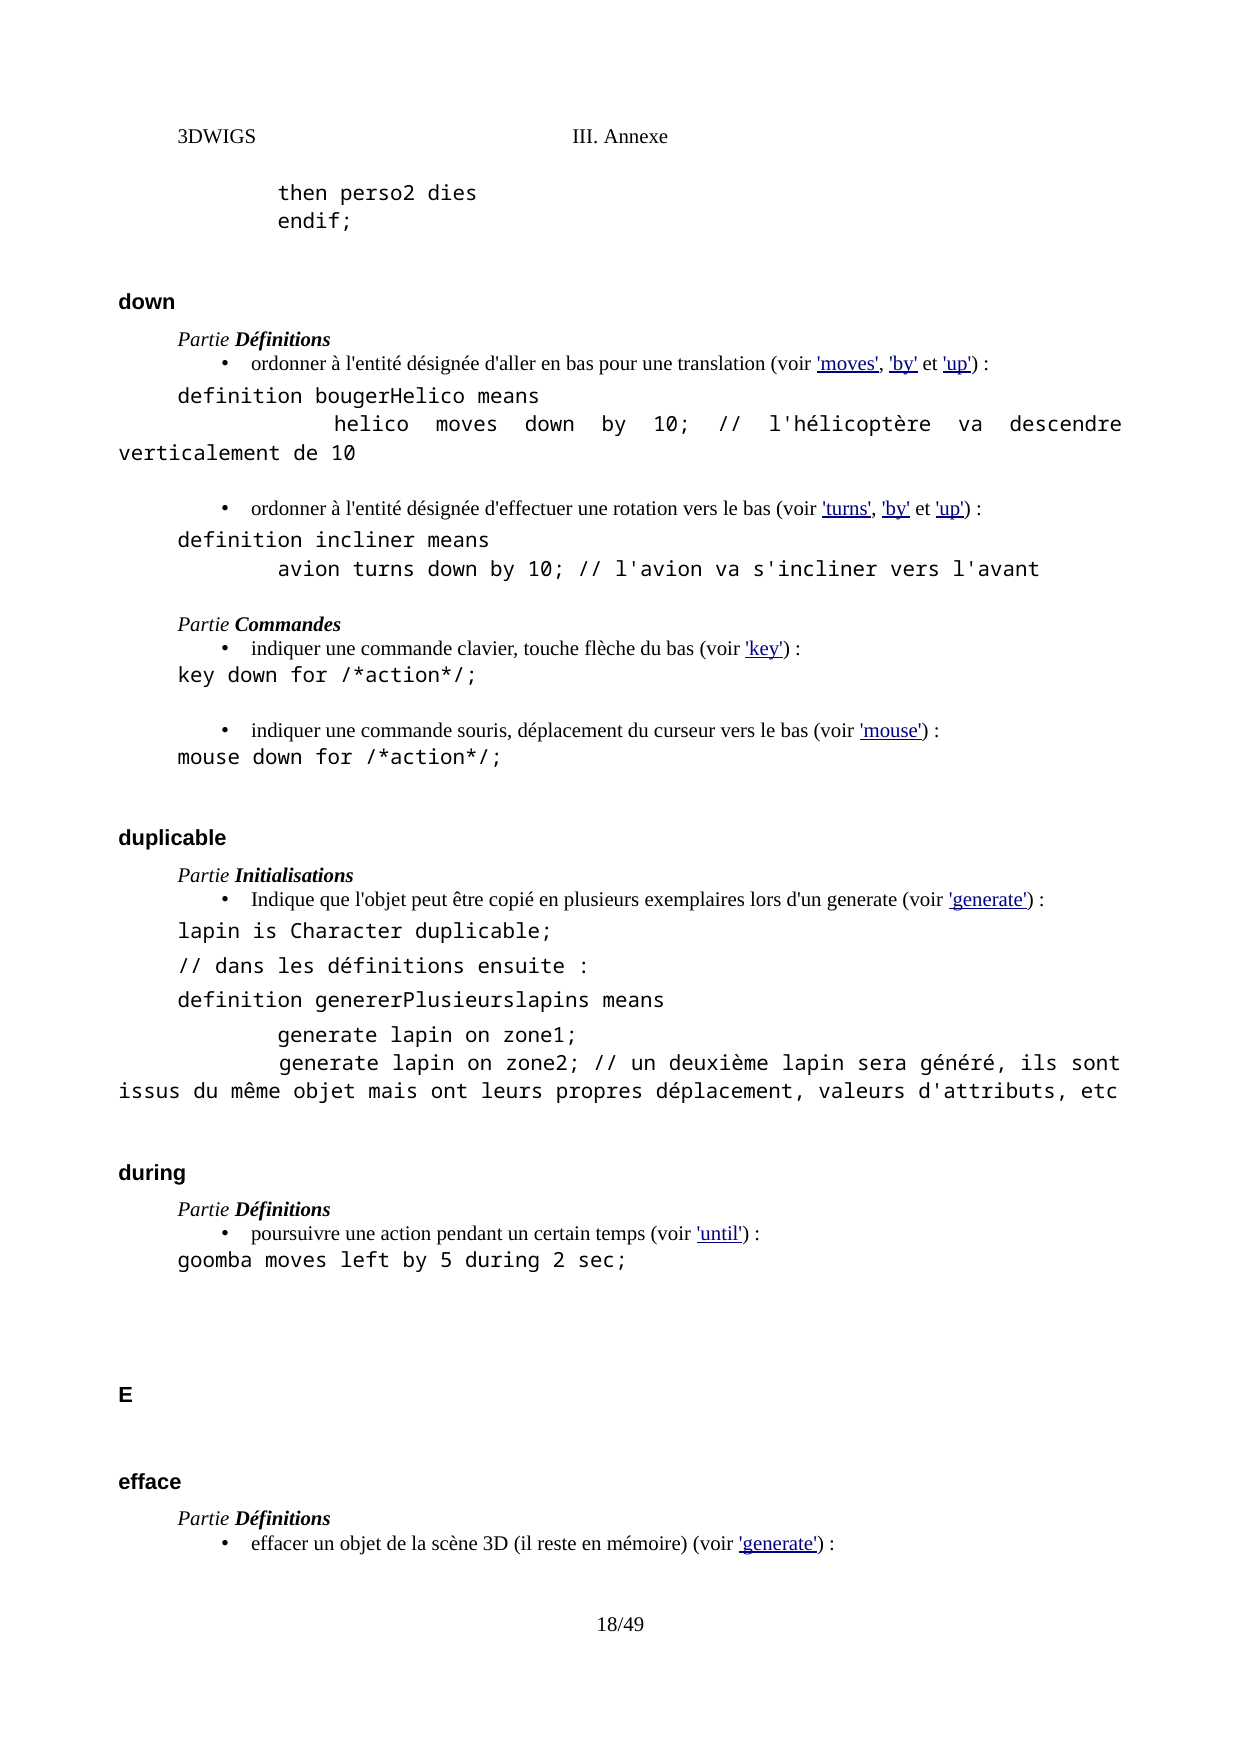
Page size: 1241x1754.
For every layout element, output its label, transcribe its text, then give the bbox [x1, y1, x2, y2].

text lapin is Character duplicable; [118, 917, 1122, 945]
text endif; [118, 206, 1122, 234]
text avion turns down by 10; // l'avion va s'incliner vers l'avant [118, 554, 1122, 582]
text mouse down for /*action*/; [118, 742, 1122, 770]
list ordonner à l'entité désignée d'effectuer une rotation vers le bas (voir 'turns', 'by' et 'up') : [162, 496, 1122, 519]
text helico moves down by 10; // l'hélicoptère va descendre verticalement de 10 [118, 409, 1122, 466]
text generate lapin on zone1; [118, 1020, 1122, 1048]
list indiquer une commande clavier, touche flèche du bas (voir 'key') : [162, 636, 1122, 660]
list effacer un objet de la scène 3D (il reste en mémoire) (voir 'generate') : [162, 1530, 1122, 1554]
text key down for /*action*/; [118, 660, 1122, 688]
subtitle duplicable [118, 825, 1122, 850]
text definition incliner means [118, 526, 1122, 554]
list indiquer une commande souris, déplacement du curseur vers le bas (voir 'mouse') : [162, 718, 1122, 742]
list Indique que l'objet peut être copié en plusieurs exemplaires lors d'un generate (voir 'generate') : [162, 887, 1122, 911]
subtitle efface [118, 1469, 1122, 1494]
list ordonner à l'entité désignée d'aller en bas pour une translation (voir 'moves', 'by' et 'up') : [162, 351, 1122, 375]
text Partie Initialisations [118, 863, 1122, 887]
text Partie Définitions [118, 1197, 1122, 1221]
text Partie Commandes [118, 612, 1122, 636]
text definition bougerHelico means [118, 381, 1122, 409]
text then perso2 dies [118, 178, 1122, 206]
text Partie Définitions [118, 1506, 1122, 1530]
list poursuivre une action pendant un certain temps (voir 'until') : [162, 1221, 1122, 1245]
subtitle during [118, 1159, 1122, 1185]
subtitle down [118, 289, 1122, 314]
subtitle E [118, 1382, 1122, 1407]
text goomba moves left by 5 during 2 sec; [118, 1245, 1122, 1274]
text Partie Définitions [118, 327, 1122, 351]
text generate lapin on zone2; // un deuxième lapin sera généré, ils sont issus du même objet mais ont leurs propres déplacement, valeurs d'attributs, etc [118, 1048, 1122, 1105]
text definition genererPlusieurslapins means [118, 985, 1122, 1014]
text // dans les définitions ensuite : [118, 951, 1122, 979]
